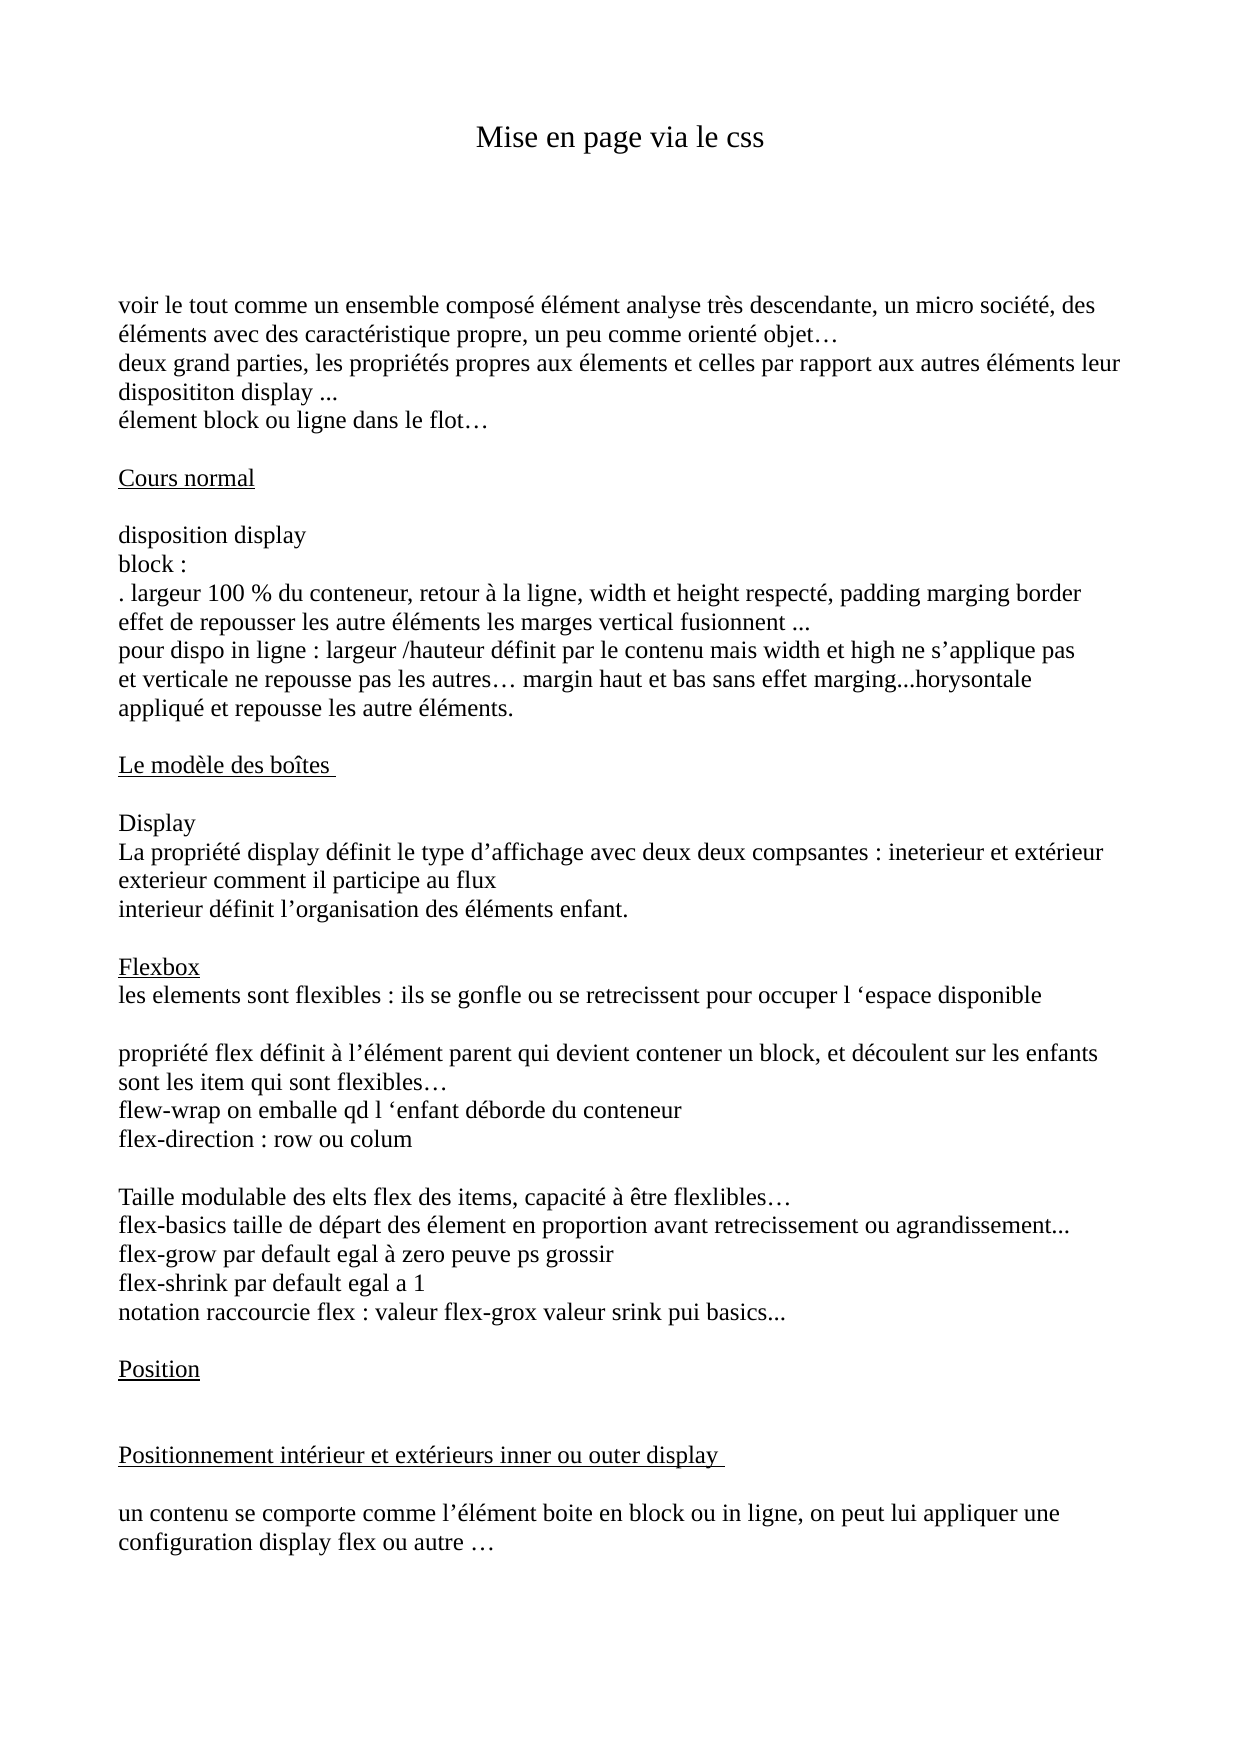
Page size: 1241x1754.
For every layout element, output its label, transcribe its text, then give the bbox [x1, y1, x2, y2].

text flex-grow par default egal à zero peuve ps grossir [118, 1239, 1122, 1268]
text block : [118, 549, 1122, 578]
text propriété flex définit à l’élément parent qui devient contener un block, et découlent sur les enfants sont les item qui sont flexibles… [118, 1038, 1122, 1096]
text interieur définit l’organisation des éléments enfant. [118, 894, 1122, 923]
text Le modèle des boîtes [118, 751, 1122, 779]
text élement block ou ligne dans le flot… [118, 406, 1122, 434]
text flex-basics taille de départ des élement en proportion avant retrecissement ou agrandissement... [118, 1211, 1122, 1239]
text et verticale ne repousse pas les autres… margin haut et bas sans effet marging...horysontale appliqué et repousse les autre éléments. [118, 664, 1122, 722]
text voir le tout comme un ensemble composé élément analyse très descendante, un micro société, des éléments avec des caractéristique propre, un peu comme orienté objet… [118, 291, 1122, 348]
text flex-direction : row ou colum [118, 1124, 1122, 1153]
text deux grand parties, les propriétés propres aux élements et celles par rapport aux autres éléments leur disposititon display ... [118, 348, 1122, 406]
text . largeur 100 % du conteneur, retour à la ligne, width et height respecté, padding marging border effet de repousser les autre éléments les marges vertical fusionnent ... [118, 578, 1122, 636]
text un contenu se comporte comme l’élément boite en block ou in ligne, on peut lui appliquer une configuration display flex ou autre … [118, 1498, 1122, 1556]
text Positionnement intérieur et extérieurs inner ou outer display [118, 1441, 1122, 1469]
text Flexbox [118, 952, 1122, 981]
text Taille modulable des elts flex des items, capacité à être flexlibles… [118, 1182, 1122, 1211]
text flew-wrap on emballe qd l ‘enfant déborde du conteneur [118, 1096, 1122, 1124]
text La propriété display définit le type d’affichage avec deux deux compsantes : ineterieur et extérieur [118, 837, 1122, 866]
text Cours normal [118, 463, 1122, 492]
text Display [118, 808, 1122, 837]
text Mise en page via le css [118, 118, 1122, 154]
text exterieur comment il participe au flux [118, 866, 1122, 894]
text pour dispo in ligne : largeur /hauteur définit par le contenu mais width et high ne s’applique pas [118, 636, 1122, 664]
text disposition display [118, 521, 1122, 549]
text flex-shrink par default egal a 1 [118, 1268, 1122, 1297]
text Position [118, 1354, 1122, 1383]
text les elements sont flexibles : ils se gonfle ou se retrecissent pour occuper l ‘espace disponible [118, 981, 1122, 1009]
text notation raccourcie flex : valeur flex-grox valeur srink pui basics... [118, 1297, 1122, 1326]
